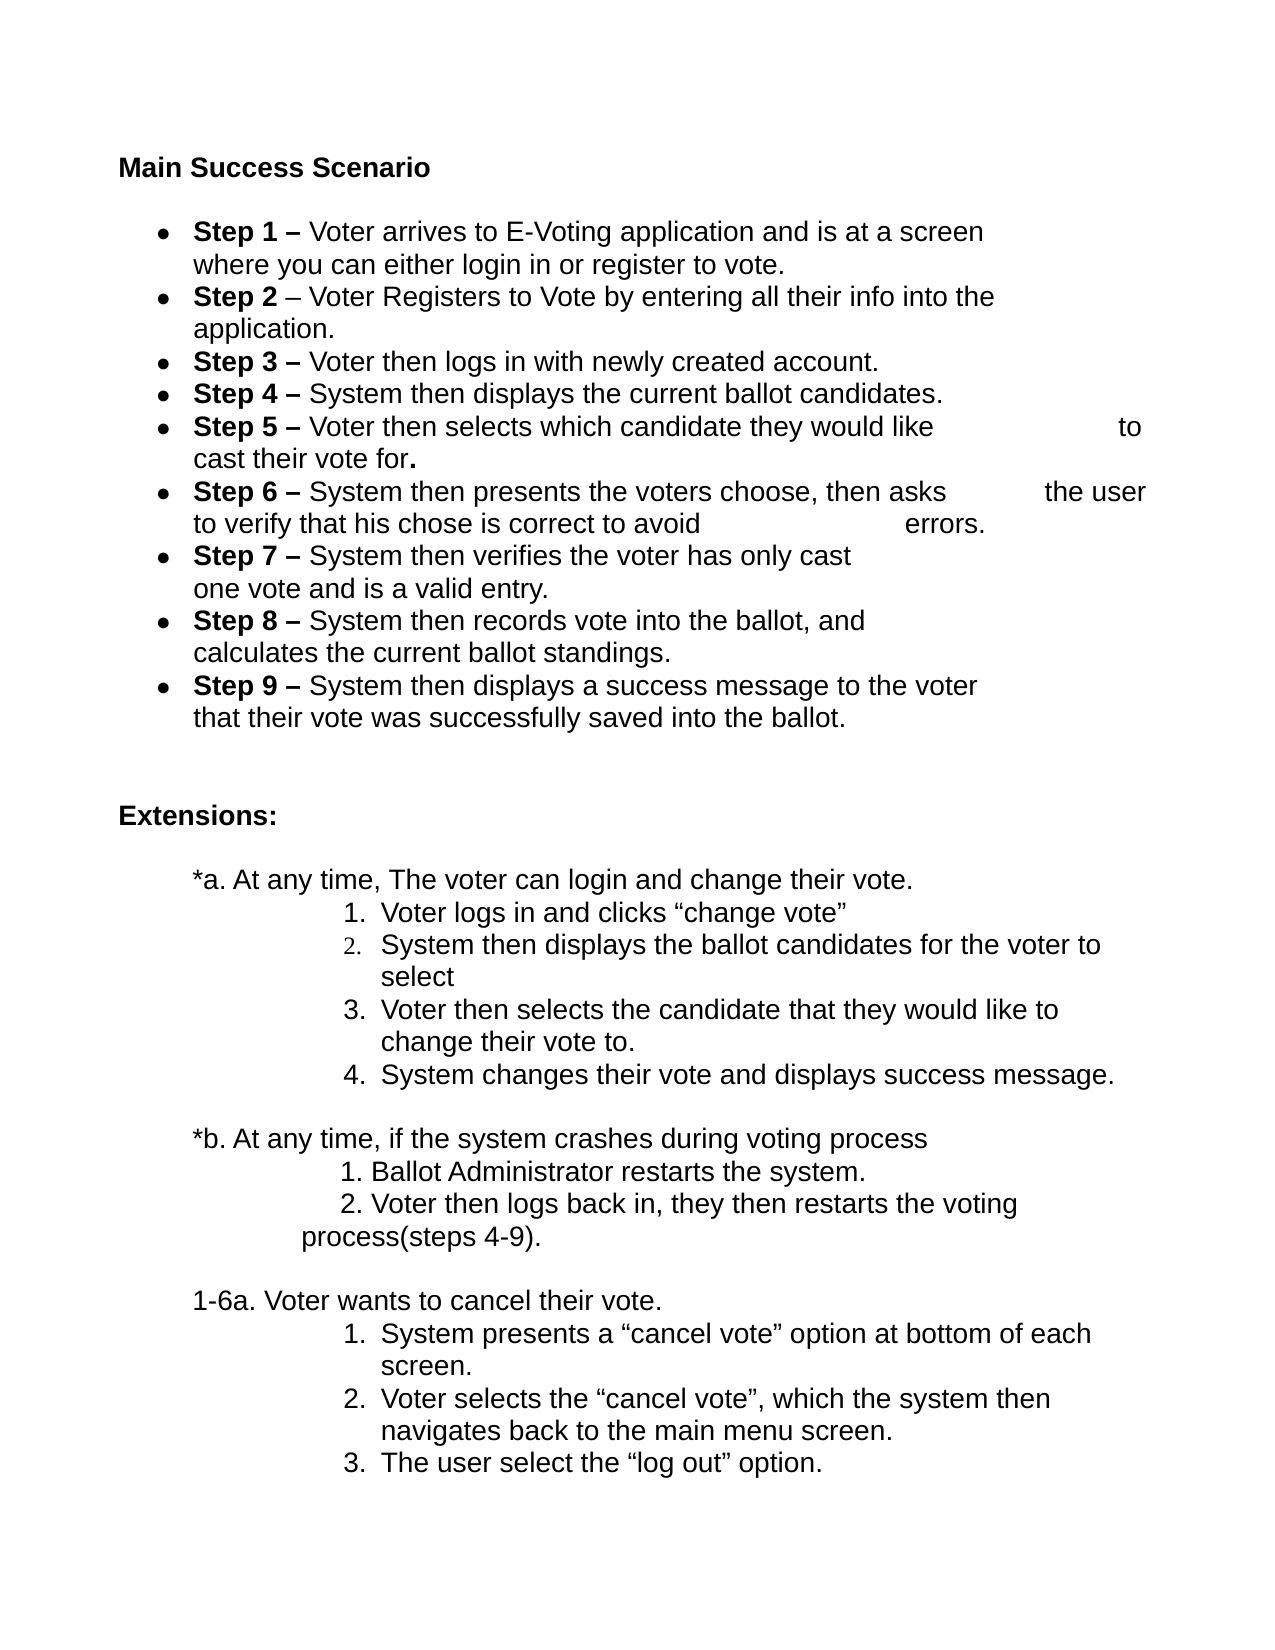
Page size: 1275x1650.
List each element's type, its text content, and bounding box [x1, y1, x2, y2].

list Step 9 – System then displays a success message to the voter that their vote was successfully saved into the ballot. [156, 669, 1157, 734]
text 2. Voter then logs back in, they then restarts the voting process(steps 4-9). [118, 1187, 1157, 1252]
list System changes their vote and displays success message. [343, 1058, 1157, 1090]
list Voter then selects the candidate that they would like to change their vote to. [343, 993, 1157, 1058]
list System then displays the ballot candidates for the voter to select [343, 928, 1157, 993]
list Voter logs in and clicks “change vote” [343, 896, 1157, 928]
text *a. At any time, The voter can login and change their vote. [118, 863, 1157, 896]
list System presents a “cancel vote” option at bottom of each screen. [343, 1317, 1157, 1382]
list Step 6 – System then presents the voters choose, then asks the user to verify that his chose is correct to avoid errors. [156, 474, 1157, 539]
text 1. Ballot Administrator restarts the system. [118, 1155, 1157, 1187]
list Step 8 – System then records vote into the ballot, and calculates the current ballot standings. [156, 604, 1157, 669]
list The user select the “log out” option. [343, 1446, 1157, 1479]
text 1-6a. Voter wants to cancel their vote. [118, 1284, 1157, 1317]
text *b. At any time, if the system crashes during voting process [118, 1122, 1157, 1155]
list Step 3 – Voter then logs in with newly created account. [156, 345, 1157, 377]
list Step 2 – Voter Registers to Vote by entering all their info into the application. [156, 280, 1157, 345]
list Step 7 – System then verifies the voter has only cast one vote and is a valid entry. [156, 539, 1157, 604]
list Voter selects the “cancel vote”, which the system then navigates back to the main menu screen. [343, 1382, 1157, 1446]
list Step 5 – Voter then selects which candidate they would like to cast their vote for. [156, 410, 1157, 474]
list Step 4 – System then displays the current ballot candidates. [156, 377, 1157, 410]
text Extensions: [118, 798, 1157, 831]
text Main Success Scenario [118, 118, 1157, 183]
list Step 1 – Voter arrives to E-Voting application and is at a screen where you can either login in or register to vote. [156, 215, 1157, 280]
